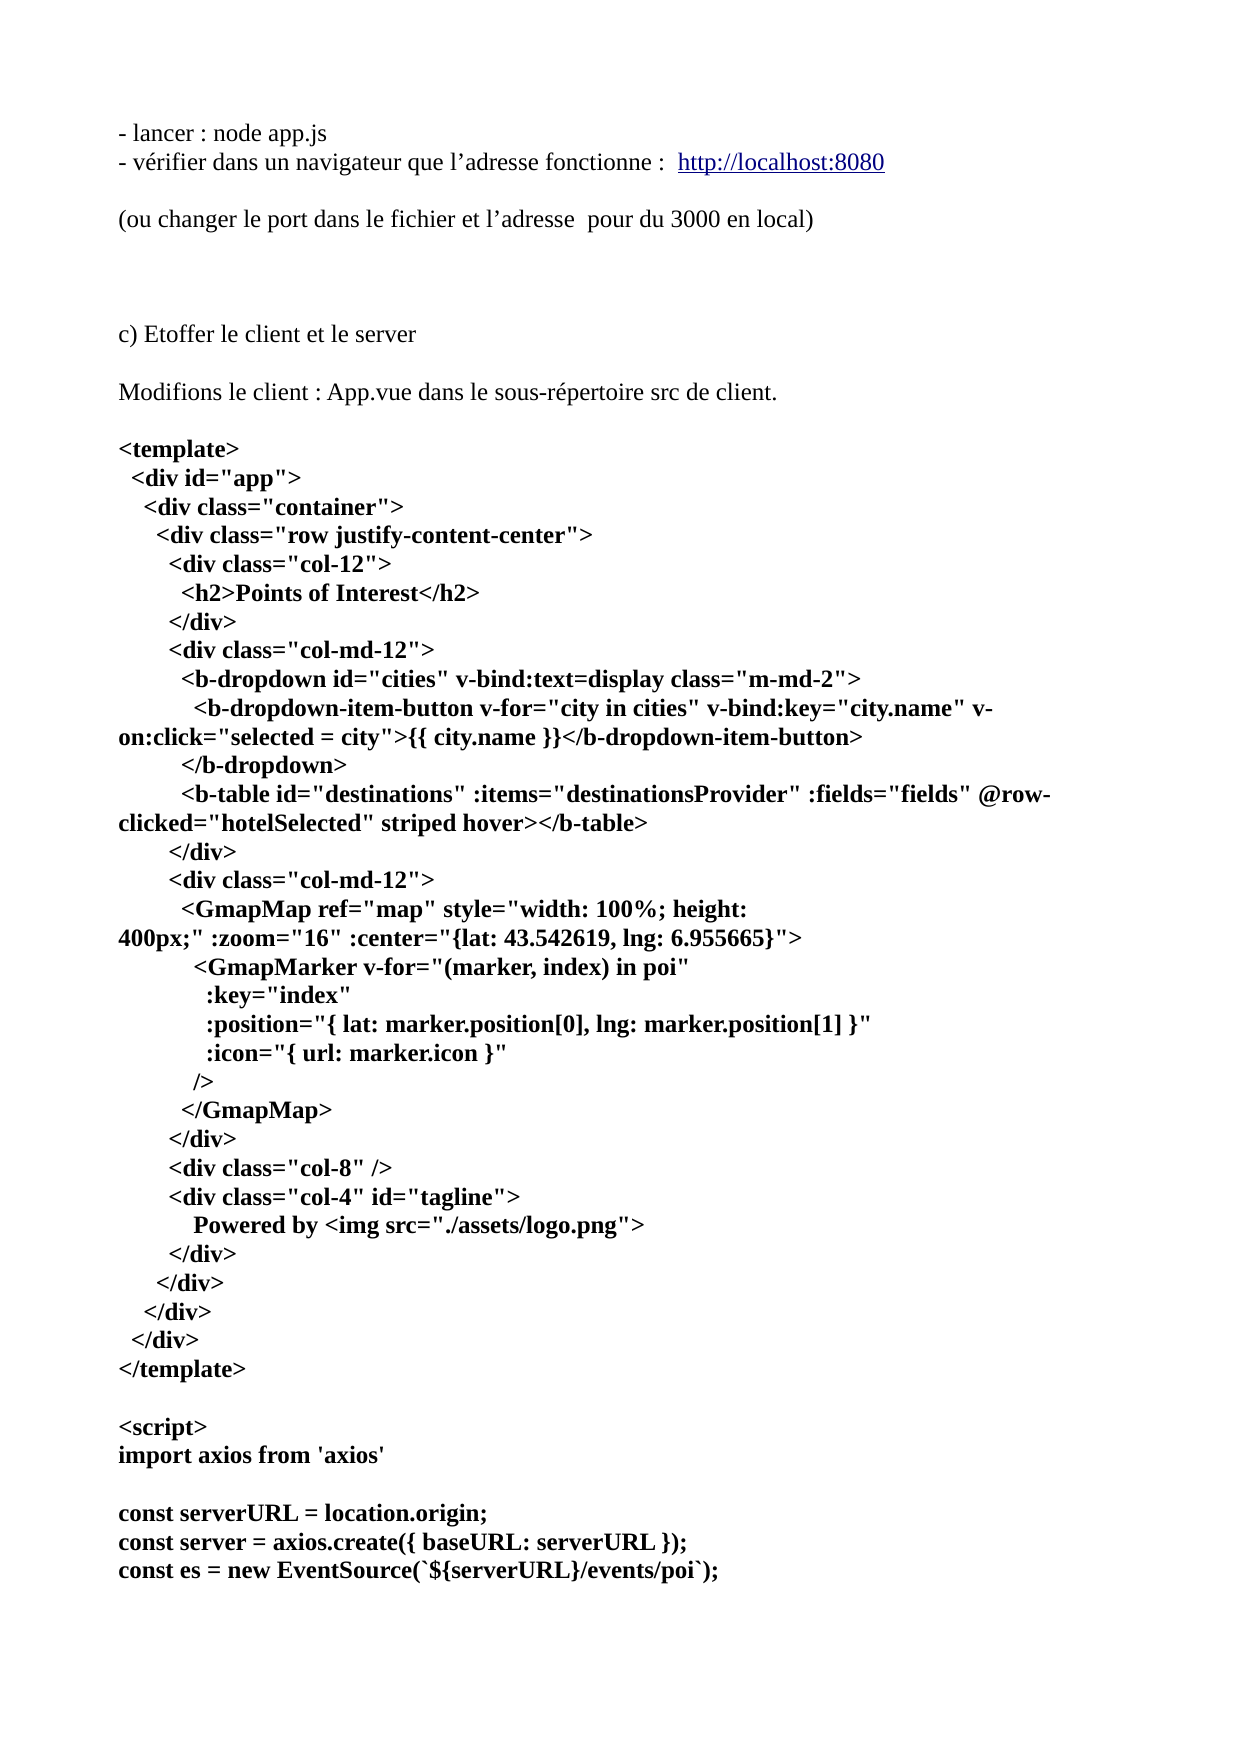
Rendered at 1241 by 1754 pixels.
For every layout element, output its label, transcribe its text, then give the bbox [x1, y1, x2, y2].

text </div> [118, 1268, 1122, 1297]
text c) Etoffer le client et le server [118, 319, 1122, 348]
text </div> [118, 1124, 1122, 1153]
text <b-table id="destinations" :items="destinationsProvider" :fields="fields" @row-clicked="hotelSelected" striped hover></b-table> [118, 779, 1122, 837]
text <b-dropdown-item-button v-for="city in cities" v-bind:key="city.name" v-on:click="selected = city">{{ city.name }}</b-dropdown-item-button> [118, 693, 1122, 751]
text /> [118, 1067, 1122, 1096]
text </GmapMap> [118, 1096, 1122, 1124]
text :icon="{ url: marker.icon }" [118, 1038, 1122, 1067]
text <div class="col-4" id="tagline"> [118, 1182, 1122, 1211]
text <div class="col-8" /> [118, 1153, 1122, 1182]
text </div> [118, 1326, 1122, 1354]
text </div> [118, 837, 1122, 866]
text <div class="row justify-content-center"> [118, 521, 1122, 549]
text <h2>Points of Interest</h2> [118, 578, 1122, 607]
text <div class="col-12"> [118, 549, 1122, 578]
text (ou changer le port dans le fichier et l’adresse pour du 3000 en local) [118, 204, 1122, 233]
text <script> [118, 1412, 1122, 1441]
text </div> [118, 607, 1122, 636]
text </div> [118, 1239, 1122, 1268]
text :position="{ lat: marker.position[0], lng: marker.position[1] }" [118, 1009, 1122, 1038]
text <div class="col-md-12"> [118, 636, 1122, 664]
text Modifions le client : App.vue dans le sous-répertoire src de client. [118, 377, 1122, 406]
text <GmapMarker v-for="(marker, index) in poi" [118, 952, 1122, 981]
text </template> [118, 1354, 1122, 1383]
text const es = new EventSource(`${serverURL}/events/poi`); [118, 1556, 1122, 1584]
text - vérifier dans un navigateur que l’adresse fonctionne : http://localhost:8080 [118, 147, 1122, 176]
text :key="index" [118, 981, 1122, 1009]
text <template> [118, 434, 1122, 463]
text <div class="col-md-12"> [118, 866, 1122, 894]
text <b-dropdown id="cities" v-bind:text=display class="m-md-2"> [118, 664, 1122, 693]
text </b-dropdown> [118, 751, 1122, 779]
text const server = axios.create({ baseURL: serverURL }); [118, 1527, 1122, 1556]
text <GmapMap ref="map" style="width: 100%; height: 400px;" :zoom="16" :center="{lat: 43.542619, lng: 6.955665}"> [118, 894, 1122, 952]
text const serverURL = location.origin; [118, 1498, 1122, 1527]
text - lancer : node app.js [118, 118, 1122, 147]
text Powered by <img src="./assets/logo.png"> [118, 1211, 1122, 1239]
text <div class="container"> [118, 492, 1122, 521]
text </div> [118, 1297, 1122, 1326]
text <div id="app"> [118, 463, 1122, 492]
text import axios from 'axios' [118, 1441, 1122, 1469]
